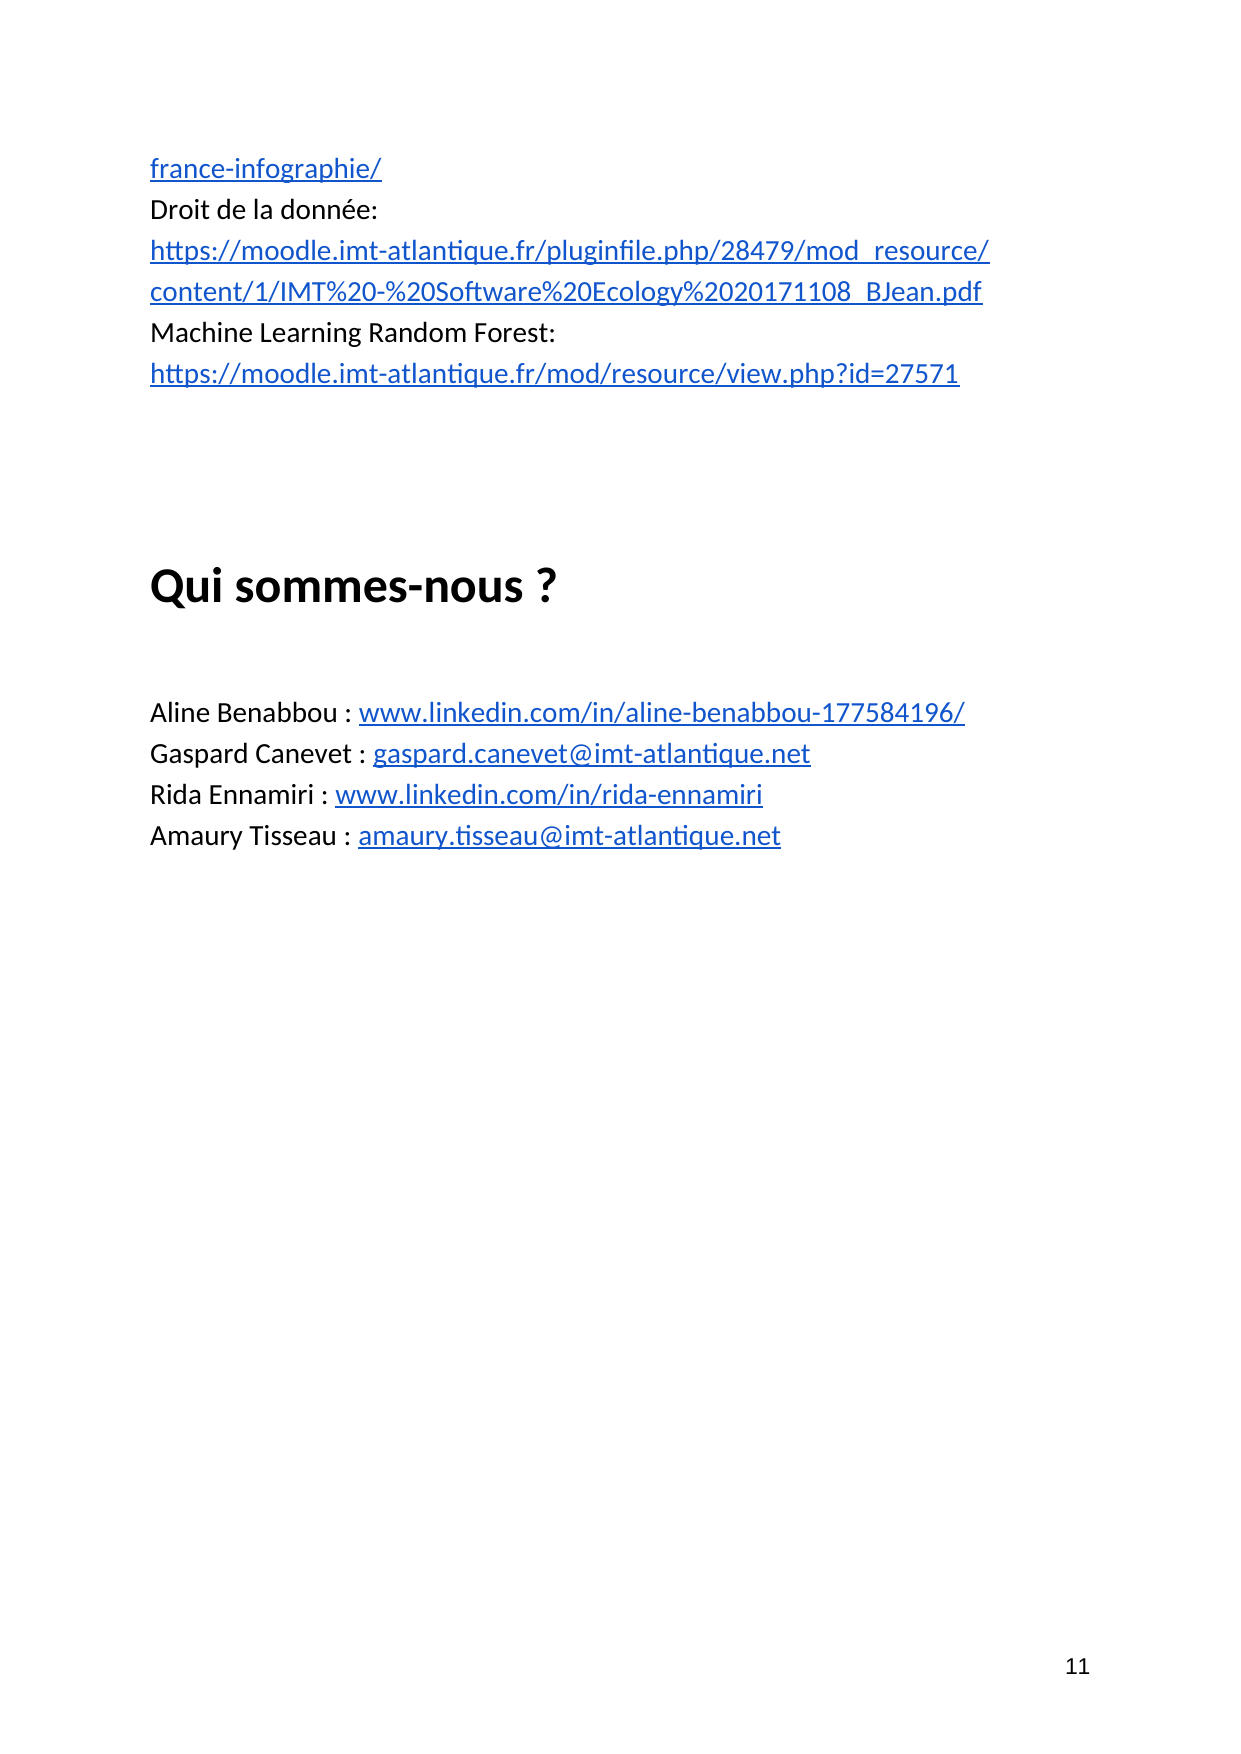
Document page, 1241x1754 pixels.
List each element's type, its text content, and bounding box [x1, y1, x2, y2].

text -Salariés permanents [150, 1191, 1090, 1213]
text Droit de la donnée: https://moodle.imt-atlantique.fr/pluginfile.php/28479/mod_resource/content/1/IMT%20-%20Software%20Ecology%2020171108_BJean.pdf [150, 191, 1090, 308]
text Aline Benabbou : www.linkedin.com/in/aline-benabbou-177584196/ [150, 694, 1090, 729]
text -Coûts marketing [150, 1213, 1090, 1234]
text -Maintenance et gestion de la plateforme et de l’algorithme de prédiction-Contrats pour l’utilisation des données [150, 1234, 1090, 1256]
text france-infographie/ [150, 150, 1090, 186]
text -Contrats pour l’utilisation des données sur les équipes [150, 1170, 1090, 1191]
text Gaspard Canevet : gaspard.canevet@imt-atlantique.net [150, 735, 1090, 771]
text Machine Learning Random Forest: https://moodle.imt-atlantique.fr/mod/resource/view.php?id=27571 [150, 314, 1090, 390]
text Amaury Tisseau : amaury.tisseau@imt-atlantique.net [150, 817, 1090, 852]
text Qui sommes-nous ? [150, 554, 1090, 615]
text -Maintenance et gestion de la plateforme et de l’algorithme de prédiction [150, 1145, 1090, 1167]
text Rida Ennamiri : www.linkedin.com/in/rida-ennamiri [150, 776, 1090, 811]
